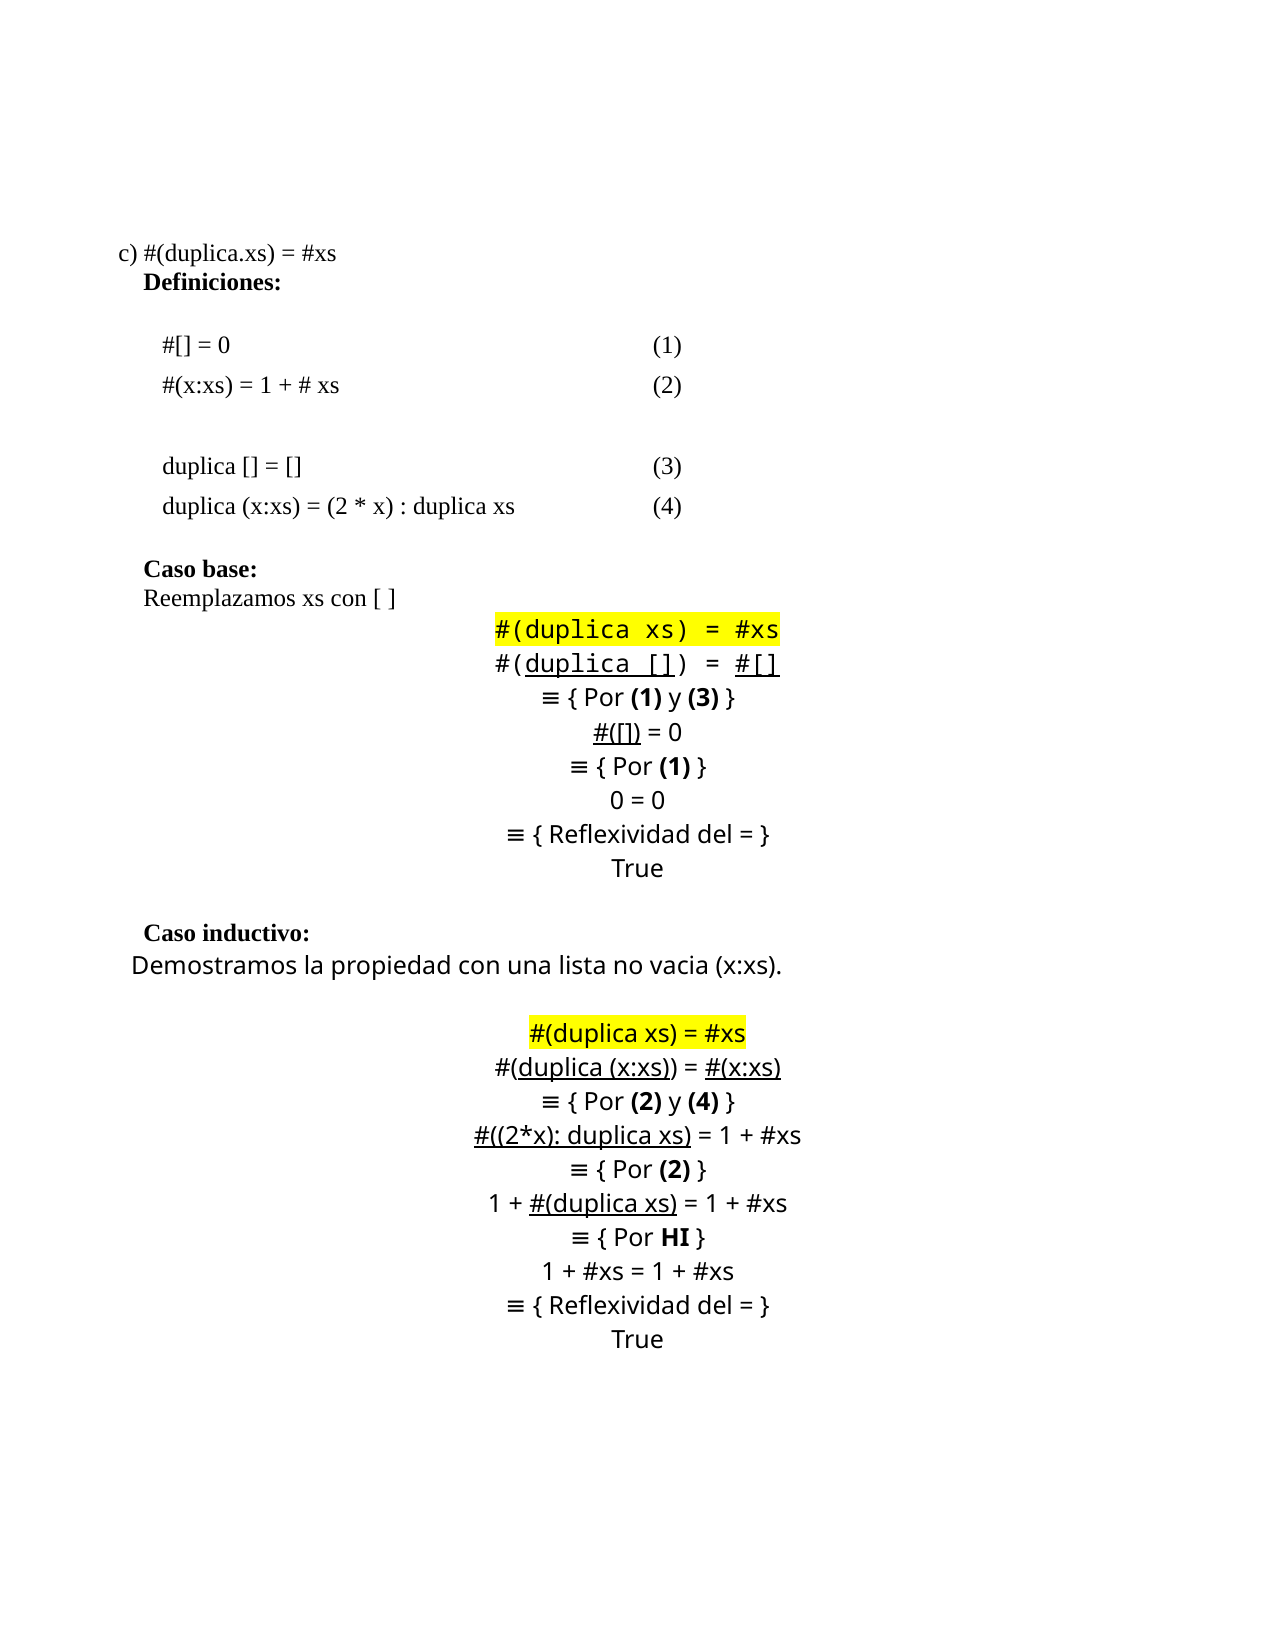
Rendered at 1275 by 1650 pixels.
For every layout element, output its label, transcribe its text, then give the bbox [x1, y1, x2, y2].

table_cell [616, 405, 719, 445]
text ≡ { Por (1) y (3) } [118, 680, 1157, 714]
text True [118, 1322, 1157, 1356]
table_cell [156, 405, 616, 445]
table_cell duplica (x:xs) = (2 * x) : duplica xs [156, 486, 616, 526]
text ≡ { Reflexividad del = } [118, 1288, 1157, 1322]
text 1 + #xs = 1 + #xs [118, 1254, 1157, 1288]
table_cell (3) [616, 445, 719, 486]
text ≡ { Por (2) y (4) } [118, 1083, 1157, 1118]
text ≡ { Por HI } [118, 1220, 1157, 1254]
text Caso inductivo: [118, 918, 1157, 947]
text ≡ { Reflexividad del = } [118, 816, 1157, 850]
text Reemplazamos xs con [ ] [118, 583, 1157, 612]
text #(duplica (x:xs)) = #(x:xs) [118, 1049, 1157, 1083]
text c) #(duplica.xs) = #xs [118, 238, 1157, 267]
text Definiciones: [118, 267, 1157, 296]
text True [118, 850, 1157, 884]
text #(duplica []) = #[] [118, 646, 1157, 680]
text Demostramos la propiedad con una lista no vacia (x:xs). [118, 947, 1157, 981]
text ≡ { Por (1) } [118, 748, 1157, 782]
text 0 = 0 [118, 782, 1157, 816]
text #(duplica xs) = #xs [118, 1015, 1157, 1049]
table_cell #(x:xs) = 1 + # xs [156, 365, 616, 405]
table_cell (2) [616, 365, 719, 405]
text Caso base: [118, 554, 1157, 583]
table_cell (4) [616, 486, 719, 526]
text 1 + #(duplica xs) = 1 + #xs [118, 1186, 1157, 1220]
text ≡ { Por (2) } [118, 1152, 1157, 1186]
table_header #[] = 0 [156, 325, 616, 365]
table_header (1) [616, 325, 719, 365]
text #(duplica xs) = #xs [118, 612, 1157, 646]
table_cell duplica [] = [] [156, 445, 616, 486]
text #((2*x): duplica xs) = 1 + #xs [118, 1118, 1157, 1152]
text #([]) = 0 [118, 714, 1157, 748]
